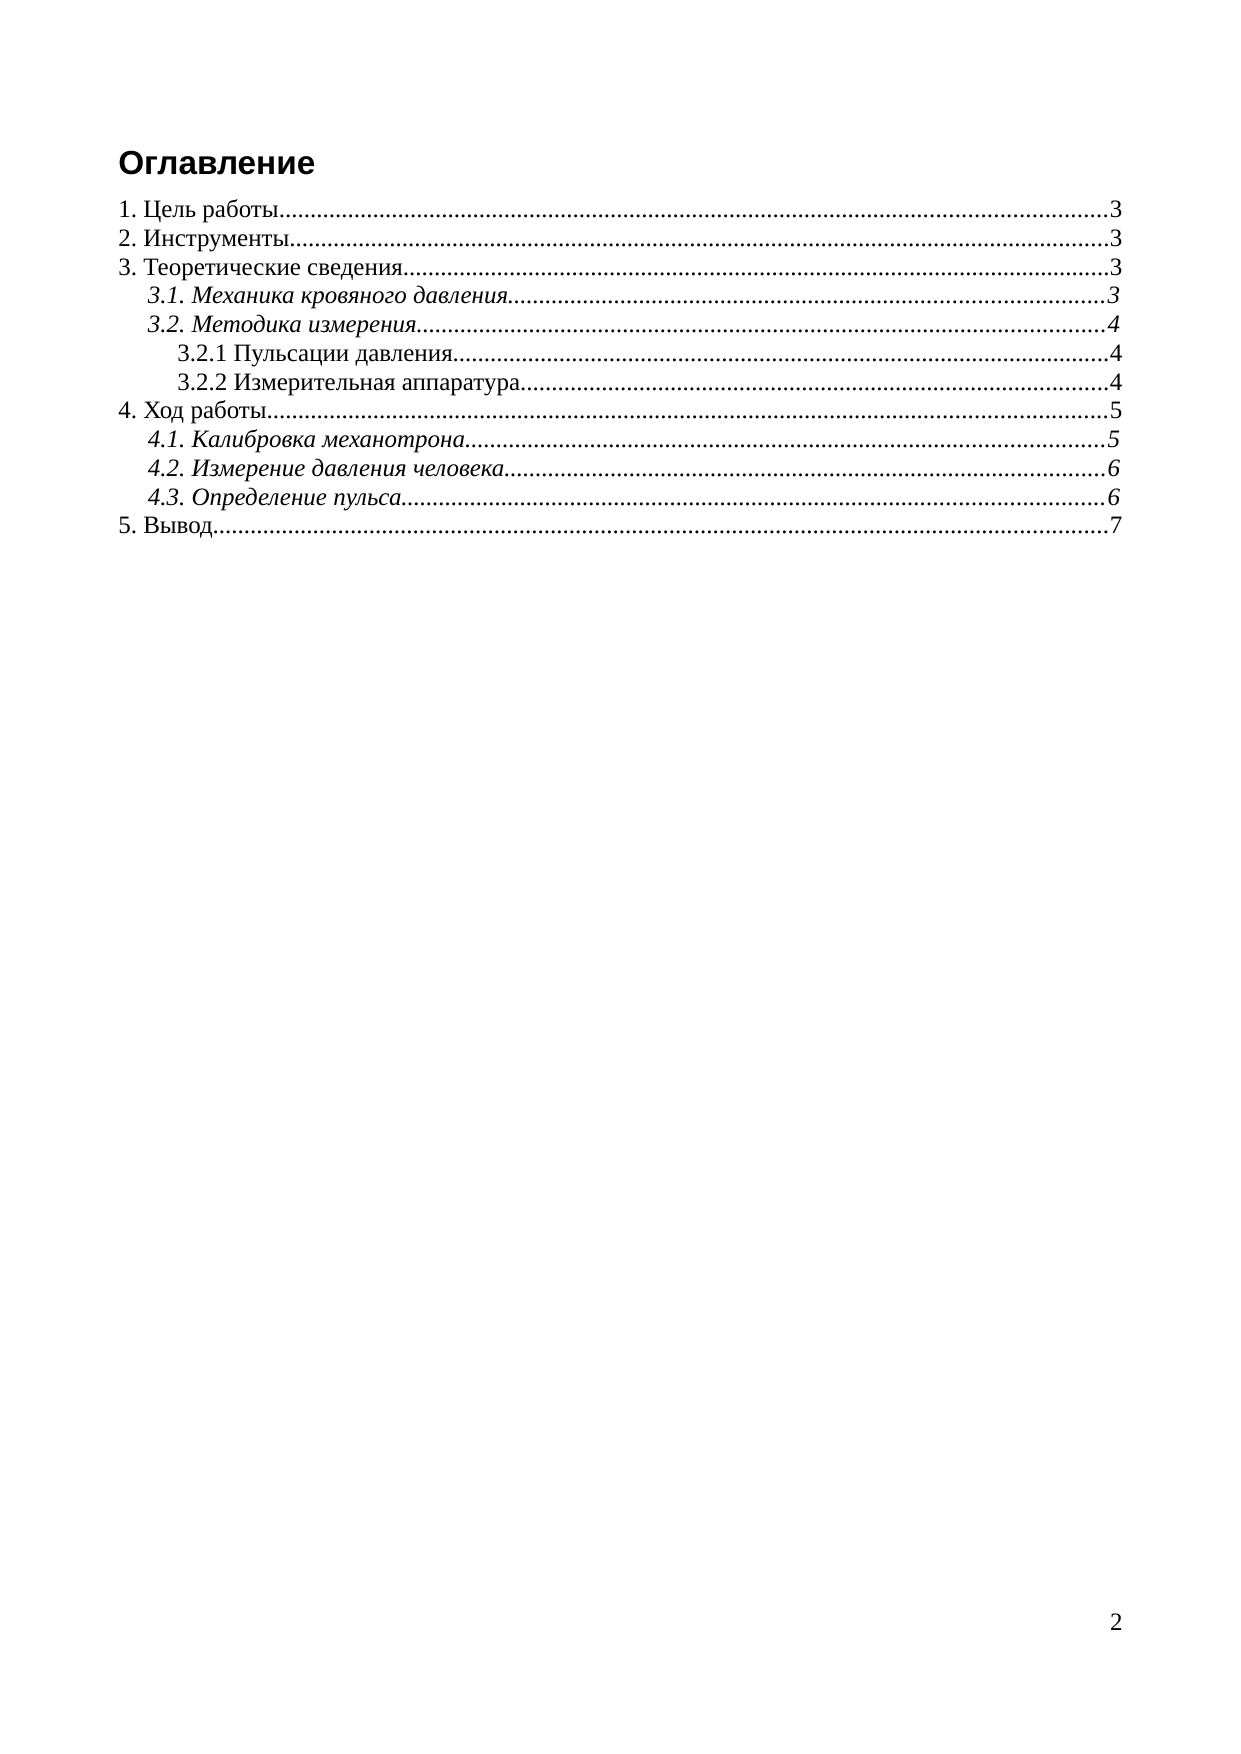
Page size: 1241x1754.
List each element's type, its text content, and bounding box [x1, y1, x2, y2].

text 5. Вывод 7 [118, 510, 1122, 539]
text 4. Ход работы 5 [118, 395, 1122, 424]
text 4.2. Измерение давления человека 6 [148, 453, 1122, 482]
subtitle Оглавление [118, 143, 1122, 182]
text 4.1. Калибровка механотрона 5 [148, 424, 1122, 453]
text 3. Теоретические сведения 3 [118, 252, 1122, 280]
text 1. Цель работы 3 [118, 194, 1122, 223]
text 3.1. Механика кровяного давления 3 [148, 280, 1122, 309]
text 4.3. Определение пульса 6 [148, 482, 1122, 510]
text 3.2.2 Измерительная аппаратура 4 [177, 367, 1122, 395]
text 2. Инструменты 3 [118, 223, 1122, 252]
text 3.2. Методика измерения 4 [148, 309, 1122, 338]
text 3.2.1 Пульсации давления 4 [177, 338, 1122, 367]
